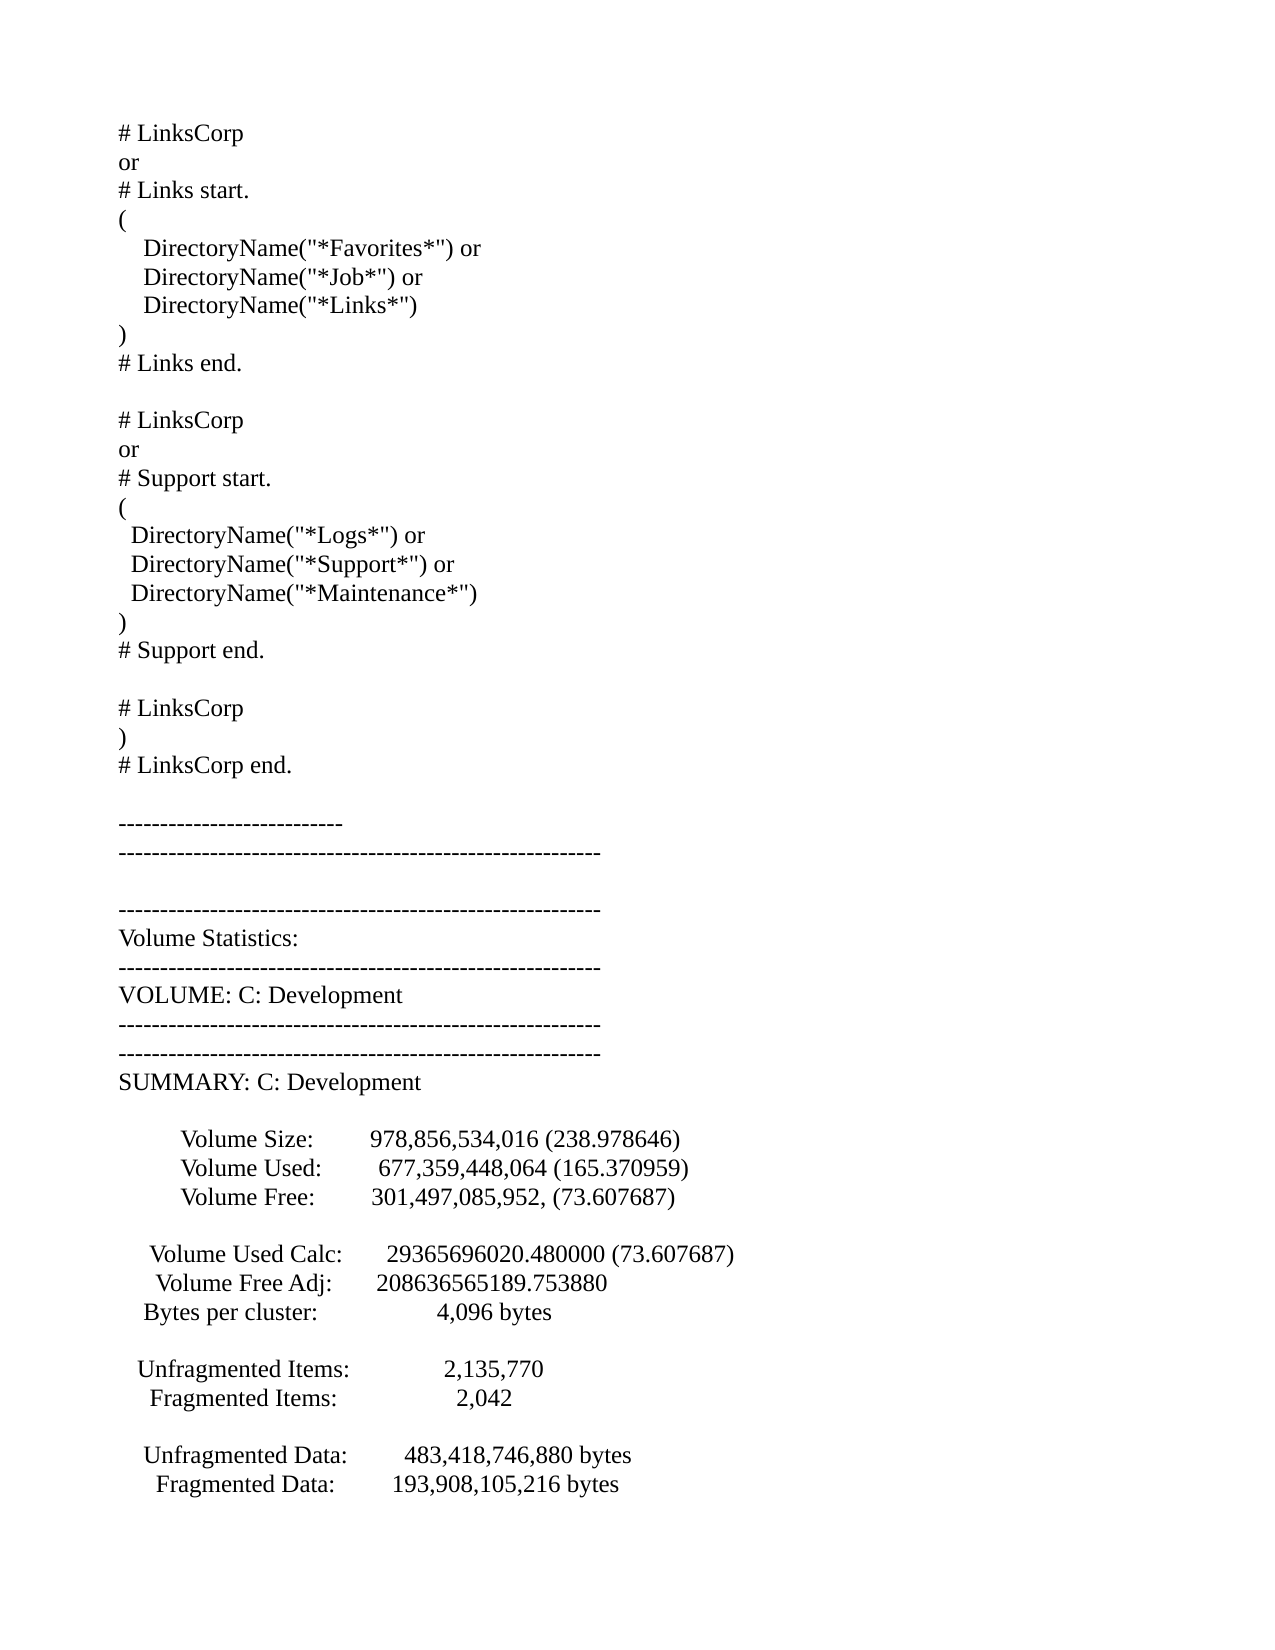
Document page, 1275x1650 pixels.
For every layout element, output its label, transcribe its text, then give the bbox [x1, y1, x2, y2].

text DirectoryName("*Links*") [118, 291, 1157, 319]
text Volume Size: 978,856,534,016 (238.978646) [118, 1124, 1157, 1153]
text DirectoryName("*Support*") or [118, 549, 1157, 578]
text # LinksCorp [118, 693, 1157, 722]
text or [118, 434, 1157, 463]
text or [118, 147, 1157, 176]
text VOLUME: C: Development [118, 981, 1157, 1009]
text ( [118, 492, 1157, 521]
text ---------------------------------------------------------- [118, 1009, 1157, 1038]
text ( [118, 204, 1157, 233]
text Unfragmented Items: 2,135,770 [118, 1354, 1157, 1383]
text ) [118, 607, 1157, 636]
text # Links start. [118, 176, 1157, 204]
text ---------------------------------------------------------- [118, 894, 1157, 923]
text DirectoryName("*Logs*") or [118, 521, 1157, 549]
text DirectoryName("*Job*") or [118, 262, 1157, 291]
text Fragmented Items: 2,042 [118, 1383, 1157, 1412]
text Bytes per cluster: 4,096 bytes [118, 1297, 1157, 1326]
text --------------------------- [118, 808, 1157, 837]
text # LinksCorp [118, 406, 1157, 434]
text Volume Used: 677,359,448,064 (165.370959) [118, 1153, 1157, 1182]
text ---------------------------------------------------------- [118, 952, 1157, 981]
text # Links end. [118, 348, 1157, 377]
text Volume Used Calc: 29365696020.480000 (73.607687) [118, 1239, 1157, 1268]
text ) [118, 722, 1157, 751]
text ---------------------------------------------------------- [118, 1038, 1157, 1067]
text Volume Statistics: [118, 923, 1157, 952]
text Fragmented Data: 193,908,105,216 bytes [118, 1469, 1157, 1498]
text # LinksCorp end. [118, 751, 1157, 779]
text DirectoryName("*Maintenance*") [118, 578, 1157, 607]
text DirectoryName("*Favorites*") or [118, 233, 1157, 262]
text ) [118, 319, 1157, 348]
text # LinksCorp [118, 118, 1157, 147]
text # Support start. [118, 463, 1157, 492]
text Volume Free Adj: 208636565189.753880 [118, 1268, 1157, 1297]
text # Support end. [118, 636, 1157, 664]
text ---------------------------------------------------------- [118, 837, 1157, 866]
text Unfragmented Data: 483,418,746,880 bytes [118, 1441, 1157, 1469]
text Volume Free: 301,497,085,952, (73.607687) [118, 1182, 1157, 1211]
text SUMMARY: C: Development [118, 1067, 1157, 1096]
